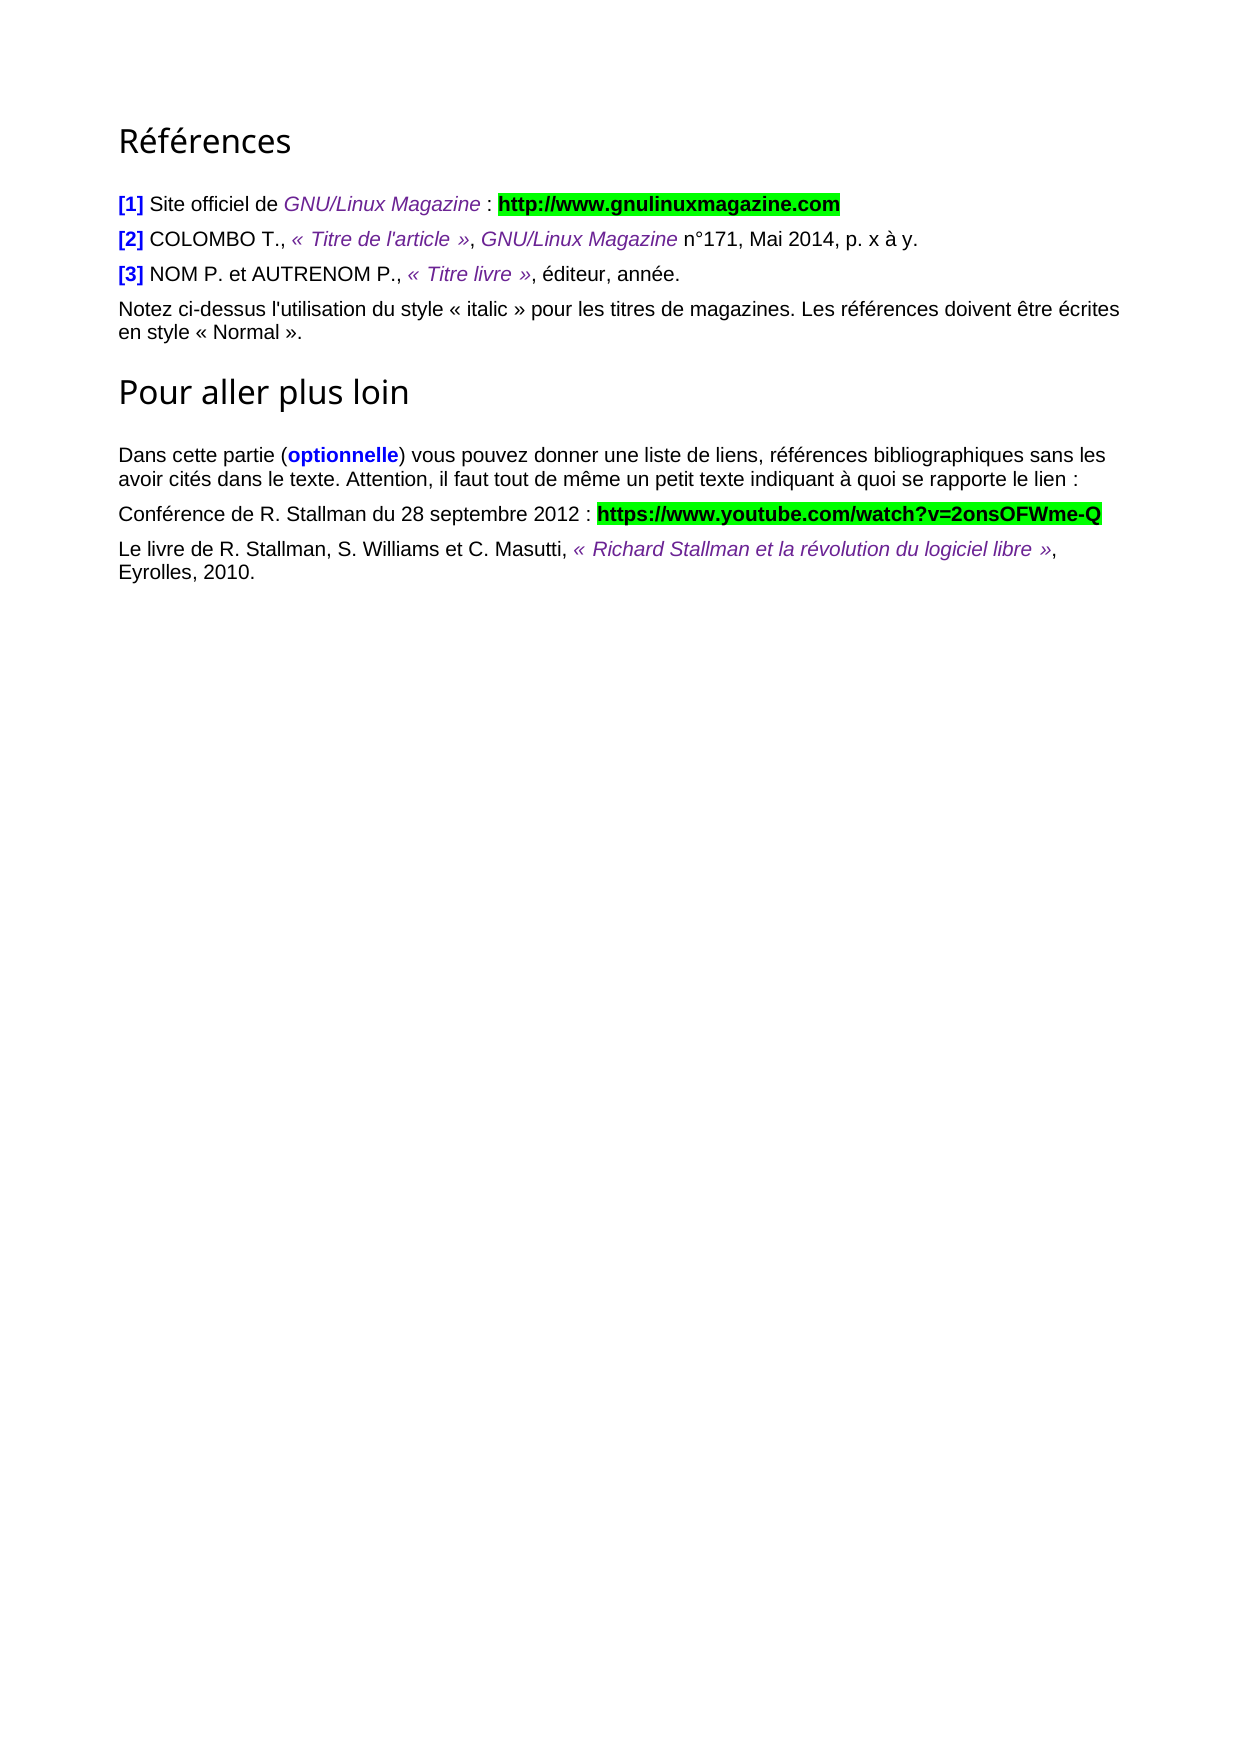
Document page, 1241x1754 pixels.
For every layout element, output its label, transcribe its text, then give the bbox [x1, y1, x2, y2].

text Notez ci-dessus l'utilisation du style « italic » pour les titres de magazines. Les références doivent être écrites en style « Normal ». [118, 298, 1122, 344]
text Conférence de R. Stallman du 28 septembre 2012 : https://www.youtube.com/watch?v=2onsOFWme-Q [118, 502, 597, 525]
subtitle Pour aller plus loin [118, 369, 1122, 414]
text Dans cette partie (optionnelle) vous pouvez donner une liste de liens, références bibliographiques sans les avoir cités dans le texte. Attention, il faut tout de même un petit texte indiquant à quoi se rapporte le lien : [118, 444, 1122, 490]
text [3] NOM P. et AUTRENOM P., « Titre livre », éditeur, année. [118, 263, 1122, 286]
subtitle Références [118, 118, 1122, 163]
text [1] Site officiel de GNU/Linux Magazine : http://www.gnulinuxmagazine.com [840, 193, 1122, 216]
text [1] Site officiel de GNU/Linux Magazine : http://www.gnulinuxmagazine.com [118, 193, 498, 216]
text Le livre de R. Stallman, S. Williams et C. Masutti, « Richard Stallman et la révolution du logiciel libre », Eyrolles, 2010. [118, 537, 1122, 584]
text [2] COLOMBO T., « Titre de l'article », GNU/Linux Magazine n°171, Mai 2014, p. x à y. [118, 228, 1122, 251]
